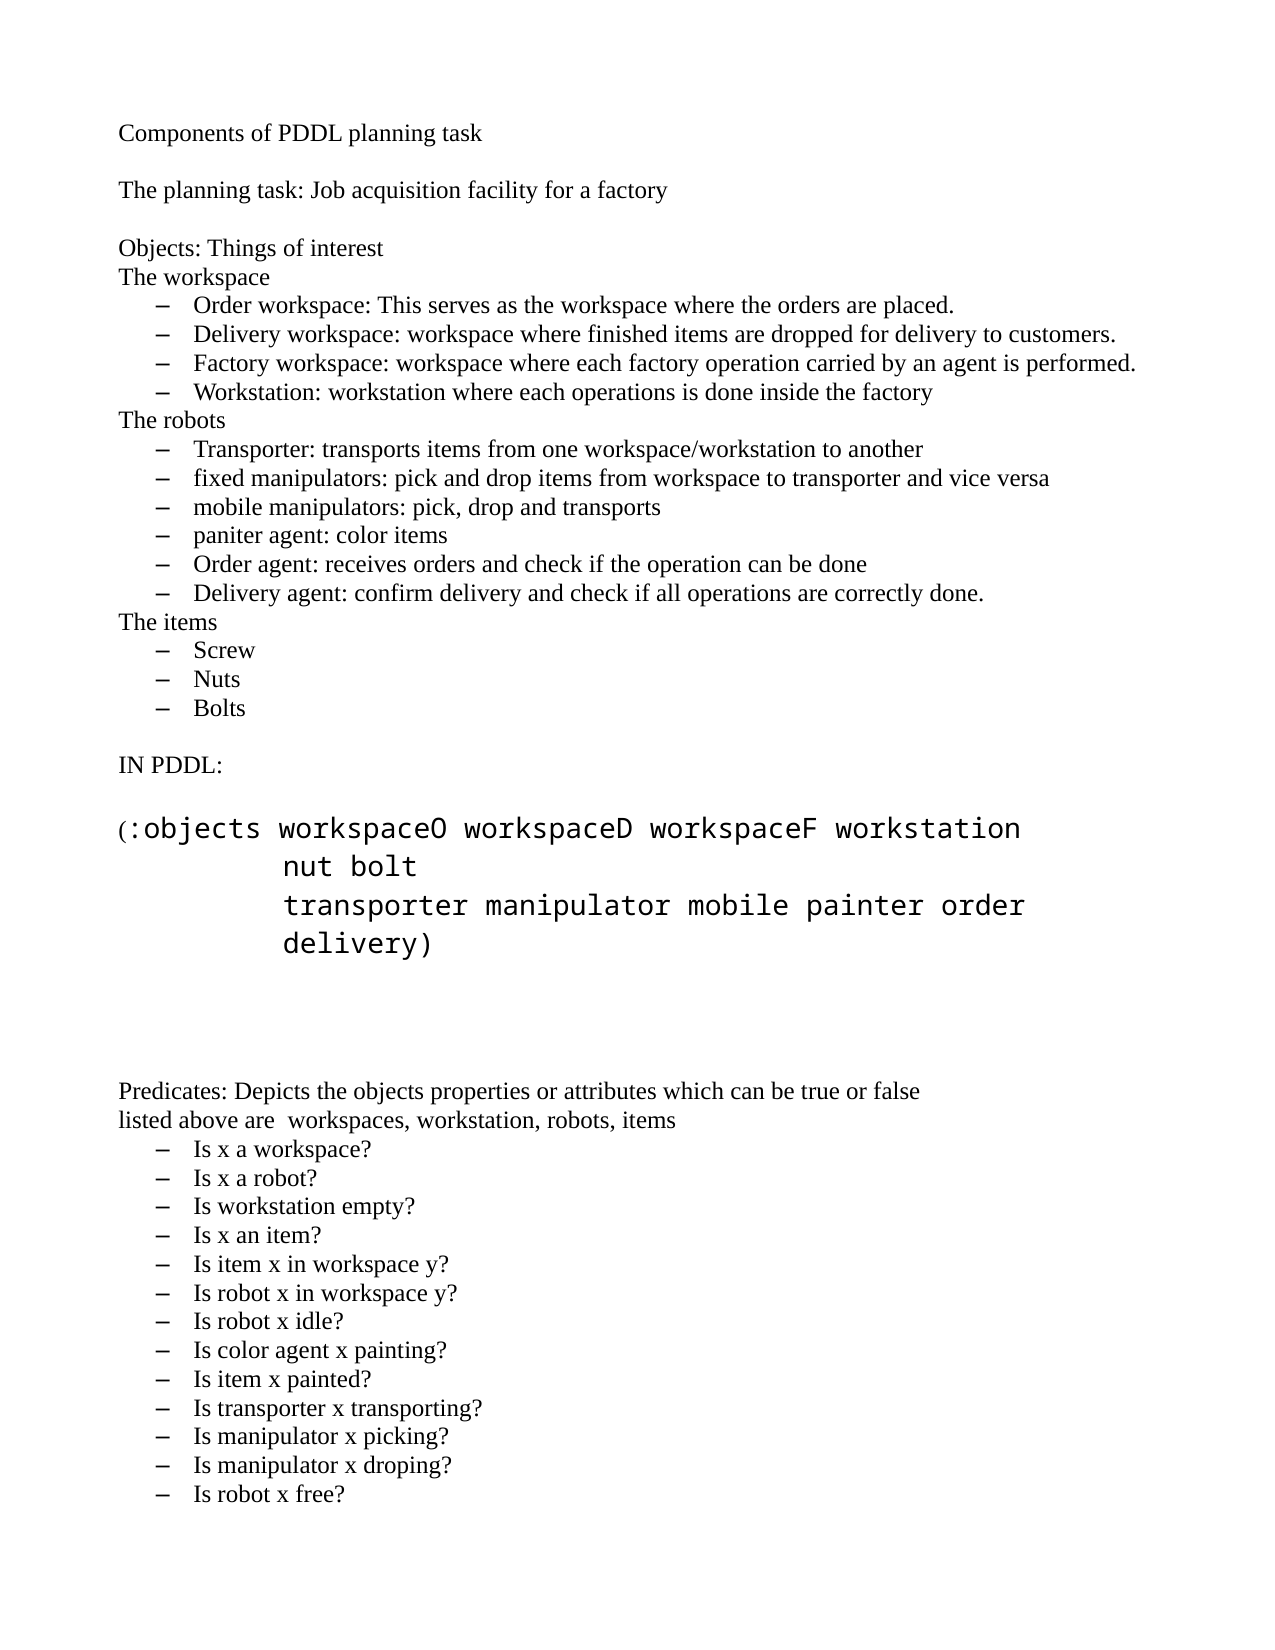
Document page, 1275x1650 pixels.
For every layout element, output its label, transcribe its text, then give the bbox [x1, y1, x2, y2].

list Is robot x in workspace y? [156, 1278, 1186, 1306]
text The items [118, 607, 1186, 636]
list Is item x in workspace y? [156, 1249, 1186, 1278]
text transporter manipulator mobile painter order delivery) [118, 885, 1186, 961]
text The robots [118, 406, 1186, 434]
list Is x a robot? [156, 1163, 1186, 1191]
list Delivery agent: confirm delivery and check if all operations are correctly done. [156, 578, 1186, 607]
text The workspace [118, 262, 1186, 291]
list mobile manipulators: pick, drop and transports [156, 492, 1186, 521]
list Workstation: workstation where each operations is done inside the factory [156, 377, 1186, 406]
text Objects: Things of interest [118, 233, 1186, 262]
list Transporter: transports items from one workspace/workstation to another [156, 434, 1186, 463]
text (:objects workspaceO workspaceD workspaceF workstation [118, 808, 1186, 846]
text listed above are workspaces, workstation, robots, items [118, 1105, 1186, 1134]
list Order agent: receives orders and check if the operation can be done [156, 549, 1186, 578]
list Is robot x idle? [156, 1306, 1186, 1335]
list Is workstation empty? [156, 1191, 1186, 1220]
list Is x an item? [156, 1220, 1186, 1249]
list Order workspace: This serves as the workspace where the orders are placed. [156, 291, 1186, 319]
list Is x a workspace? [156, 1134, 1186, 1163]
text nut bolt [118, 846, 1186, 885]
list Delivery workspace: workspace where finished items are dropped for delivery to customers. [156, 319, 1186, 348]
list Is robot x free? [156, 1479, 1186, 1508]
list Nuts [156, 664, 1186, 693]
text IN PDDL: [118, 751, 1186, 779]
text Predicates: Depicts the objects properties or attributes which can be true or false [118, 1076, 1186, 1105]
list Is color agent x painting? [156, 1335, 1186, 1364]
list Screw [156, 636, 1186, 664]
list Bolts [156, 693, 1186, 722]
list Is transporter x transporting? [156, 1393, 1186, 1421]
list Is manipulator x droping? [156, 1450, 1186, 1479]
text The planning task: Job acquisition facility for a factory [118, 176, 1186, 204]
list paniter agent: color items [156, 521, 1186, 549]
list Is manipulator x picking? [156, 1421, 1186, 1450]
list Is item x painted? [156, 1364, 1186, 1393]
list Factory workspace: workspace where each factory operation carried by an agent is performed. [156, 348, 1186, 377]
text Components of PDDL planning task [118, 118, 1186, 147]
list fixed manipulators: pick and drop items from workspace to transporter and vice versa [156, 463, 1186, 492]
